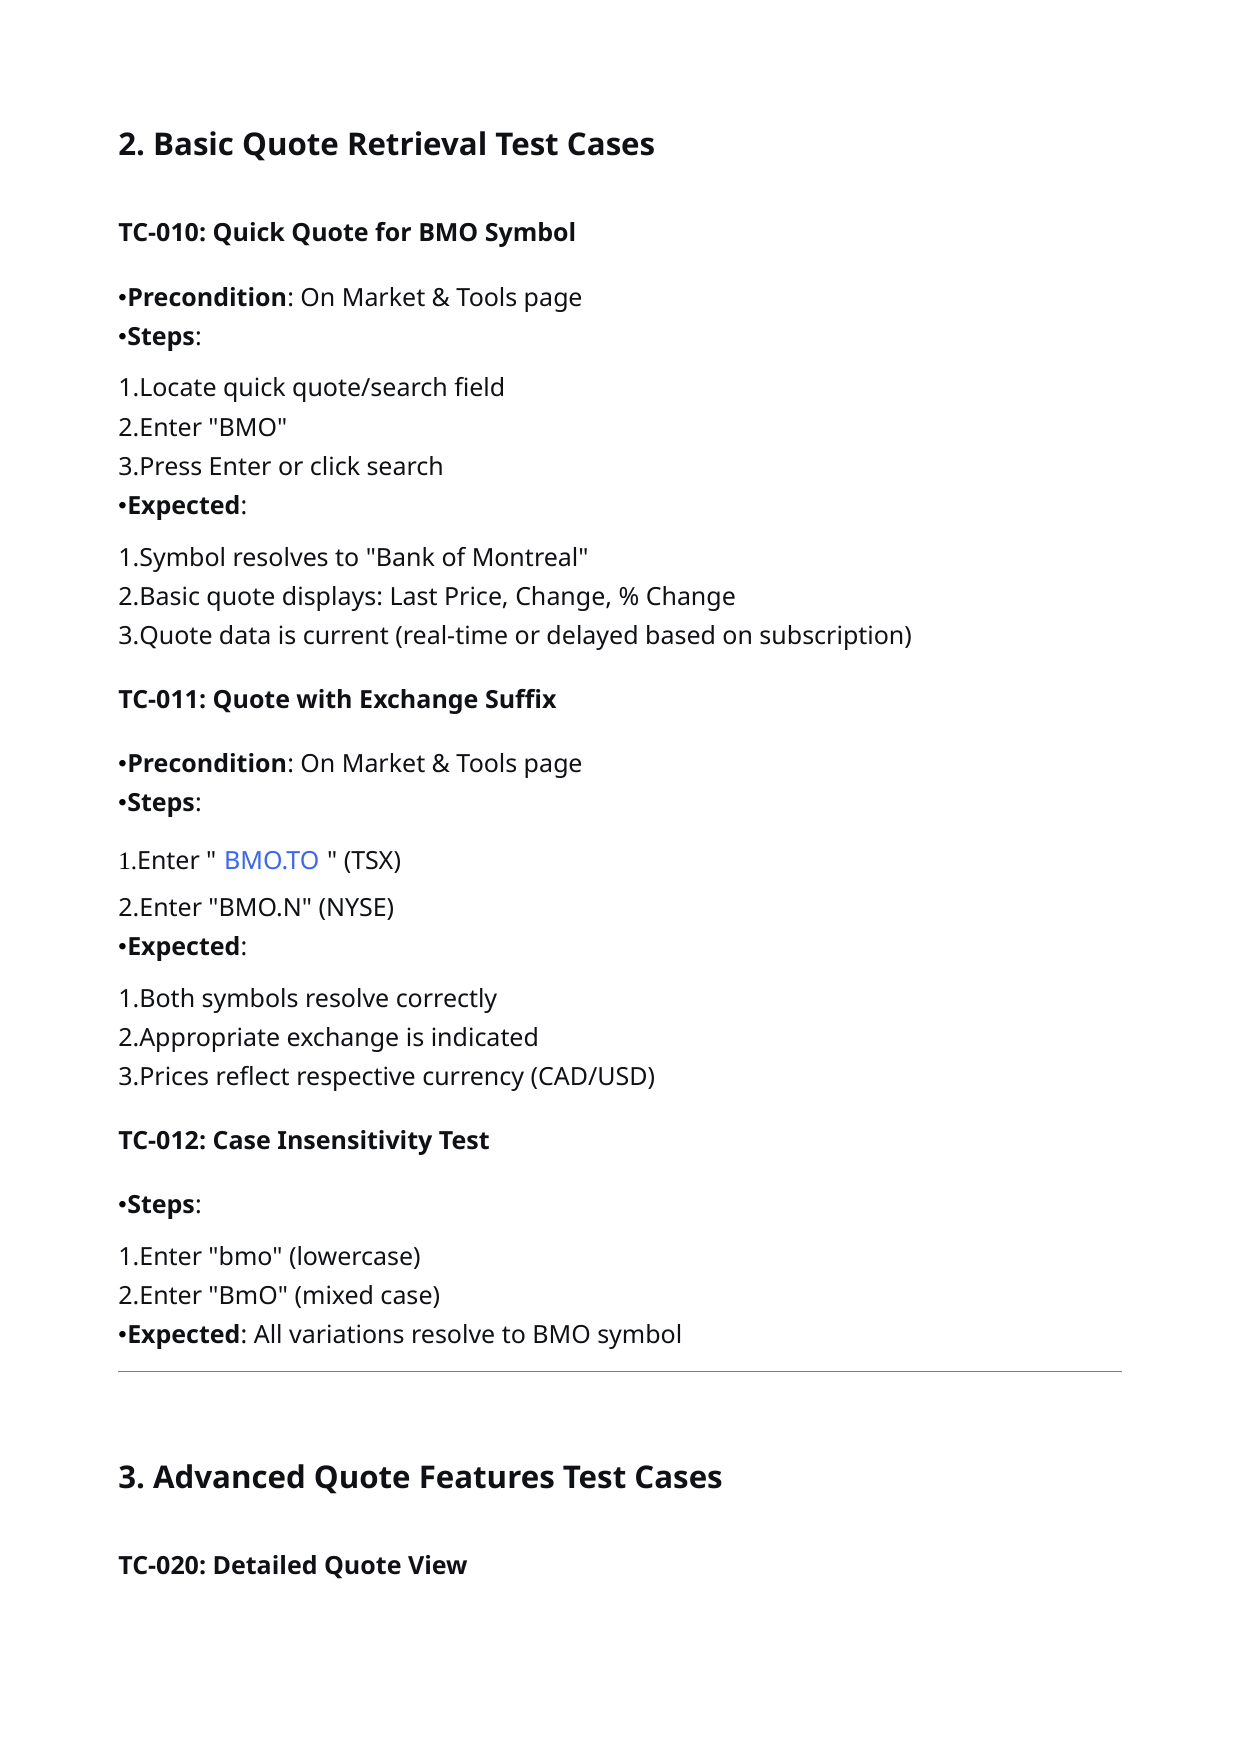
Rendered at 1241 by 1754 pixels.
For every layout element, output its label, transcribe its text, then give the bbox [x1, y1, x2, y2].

list Steps: [118, 318, 1122, 352]
list Steps: [118, 1187, 1122, 1221]
list Expected: [118, 487, 1122, 522]
list Expected: All variations resolve to BMO symbol [118, 1317, 1122, 1351]
text TC-012: Case Insensitivity Test [118, 1123, 1122, 1157]
list Quote data is current (real-time or delayed based on subscription) [118, 617, 1122, 652]
list " (TSX) [327, 837, 1122, 883]
list Steps: [118, 785, 1122, 819]
text TC-010: Quick Quote for BMO Symbol [118, 215, 1122, 249]
list BMO.TO [221, 840, 322, 880]
list Enter "BMO.N" (NYSE) [118, 890, 1122, 924]
list Appropriate exchange is indicated [118, 1020, 1122, 1054]
list Press Enter or click search [118, 448, 1122, 482]
list Enter " [118, 837, 217, 883]
list Enter "BMO" [118, 409, 1122, 443]
list Enter "BmO" (mixed case) [118, 1278, 1122, 1312]
list Precondition: On Market & Tools page [118, 279, 1122, 313]
subtitle 2. Basic Quote Retrieval Test Cases [118, 118, 1122, 165]
list Basic quote displays: Last Price, Change, % Change [118, 578, 1122, 612]
list Prices reflect respective currency (CAD/USD) [118, 1059, 1122, 1093]
list Enter "bmo" (lowercase) [118, 1239, 1122, 1273]
list Both symbols resolve correctly [118, 981, 1122, 1014]
text TC-020: Detailed Quote View [118, 1547, 1122, 1582]
text TC-011: Quote with Exchange Suffix [118, 682, 1122, 716]
list Locate quick quote/search field [118, 370, 1122, 404]
subtitle 3. Advanced Quote Features Test Cases [118, 1451, 1122, 1497]
list Symbol resolves to "Bank of Montreal" [118, 539, 1122, 573]
list Expected: [118, 929, 1122, 963]
list Precondition: On Market & Tools page [118, 746, 1122, 780]
